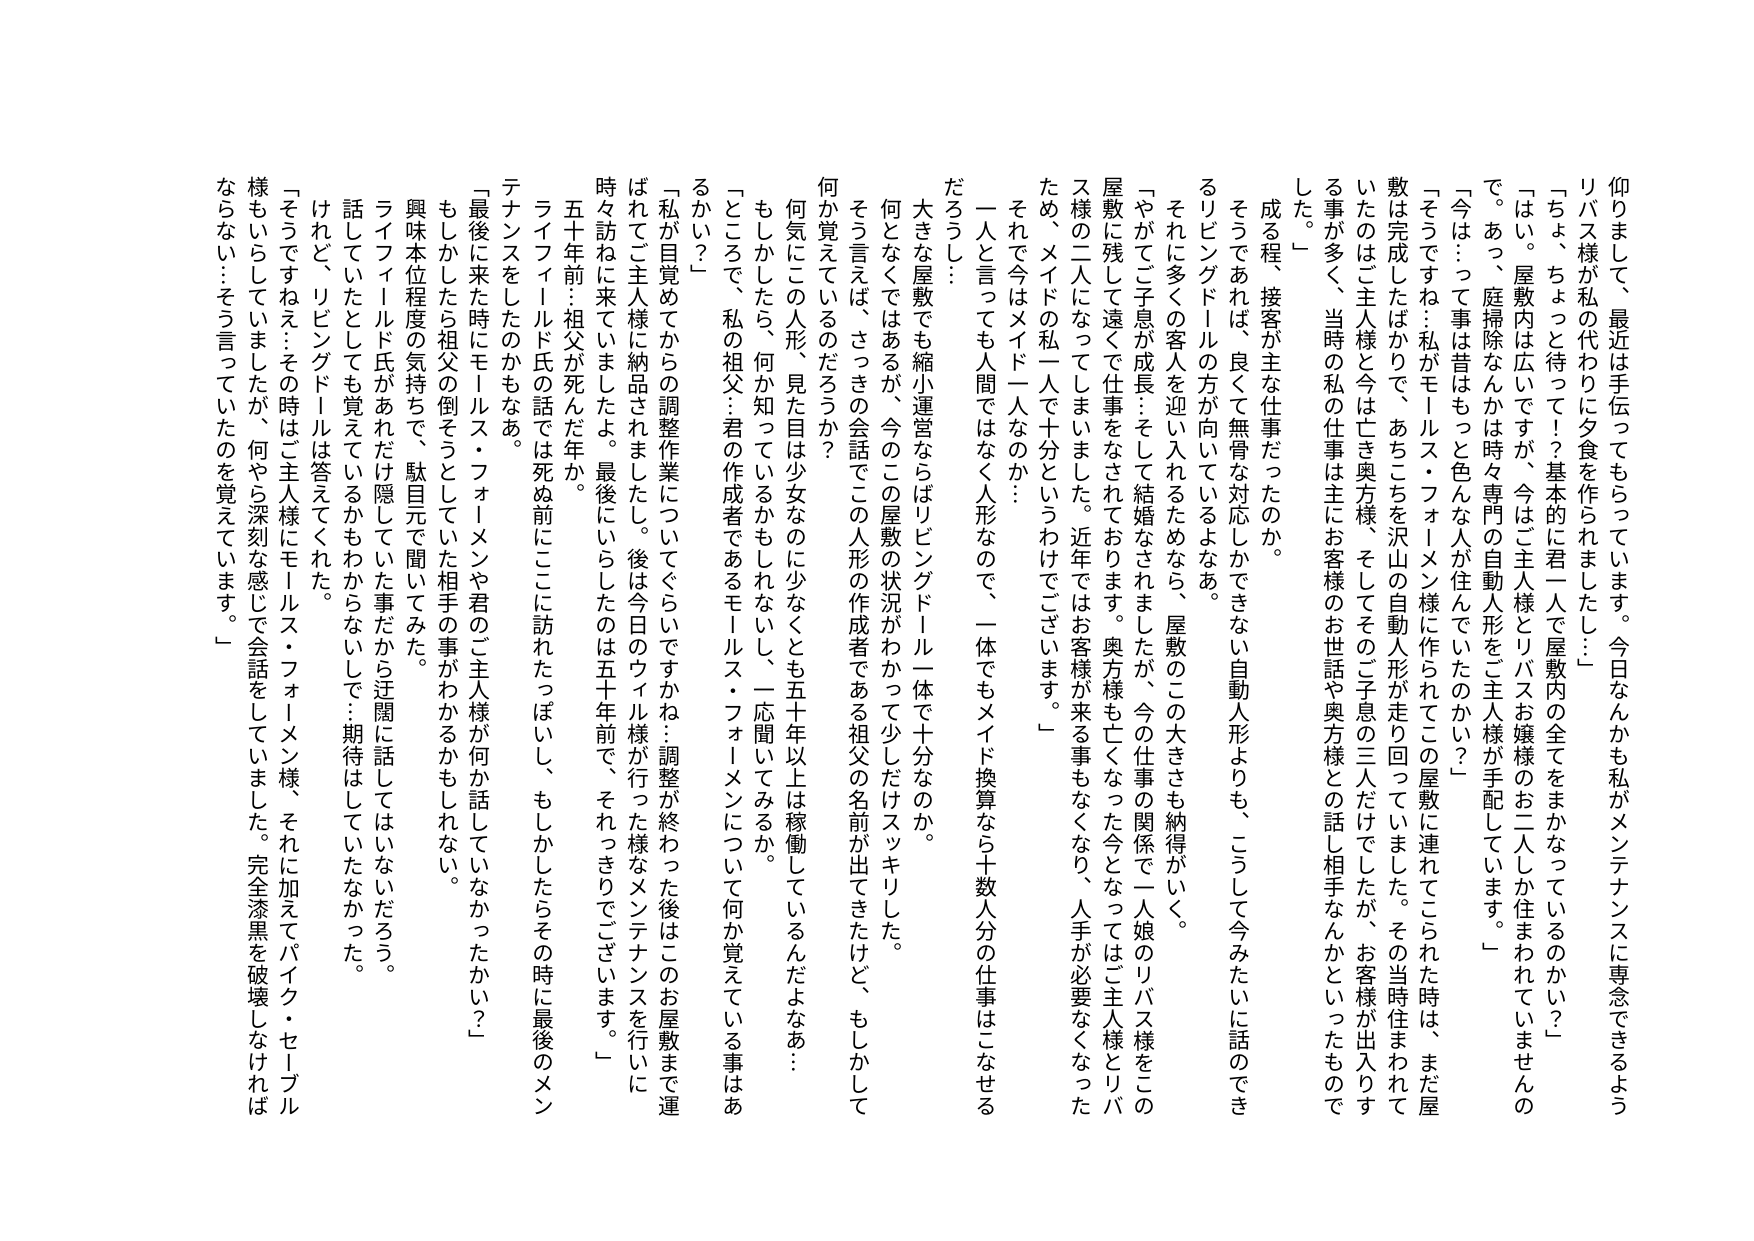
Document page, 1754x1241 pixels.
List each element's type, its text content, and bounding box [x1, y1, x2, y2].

text もしかしたら、何か知っているかもしれないし、一応聞いてみるか。 [749, 176, 781, 1122]
text 「今は…って事は昔はもっと色んな人が住んでいたのかい？」 [1446, 176, 1477, 1122]
text 「はい、私普段はこの屋敷内でメイドとしての仕事を行っております。普段ならば掃除、炊事、洗濯なんかは全て私が行っているのですが、ここ数年はリバスお嬢様が『私もやってみたい』と仰りまして、最近は手伝ってもらっています。今日なんかも私がメンテナンスに専念できるようリバス様が私の代わりに夕食を作られましたし…」 [1572, 176, 1636, 1122]
text そうであれば、良くて無骨な対応しかできない自動人形よりも、こうして今みたいに話のできるリビングドールの方が向いているよなあ。 [1192, 176, 1256, 1122]
text 大きな屋敷でも縮小運営ならばリビングドール一体で十分なのか。 [907, 176, 939, 1122]
text もしかしたら祖父の倒そうとしていた相手の事がわかるかもしれない。 [432, 176, 464, 1122]
text 「ちょ、ちょっと待って！？基本的に君一人で屋敷内の全てをまかなっているのかい？」 [1541, 176, 1572, 1122]
text 「はい。屋敷内は広いですが、今はご主人様とリバスお嬢様のお二人しか住まわれていませんので。あっ、庭掃除なんかは時々専門の自動人形をご主人様が手配しています。」 [1477, 176, 1541, 1122]
text 「そうですねえ…その時はご主人様にモールス・フォーメン様、それに加えてパイク・セーブル様もいらしていましたが、何やら深刻な感じで会話をしていました。完全漆黒を破壊しなければならない…そう言っていたのを覚えています。」 [211, 176, 306, 1122]
text ライフィールド氏があれだけ隠していた事だから迂闊に話してはいないだろう。 [369, 176, 401, 1122]
text 「ところで、私の祖父…君の作成者であるモールス・フォーメンについて何か覚えている事はあるかい？」 [686, 176, 749, 1122]
text 「そうですね…私がモールス・フォーメン様に作られてこの屋敷に連れてこられた時は、まだ屋敷は完成したばかりで、あちこちを沢山の自動人形が走り回っていました。その当時住まわれていたのはご主人様と今は亡き奥方様、そしてそのご子息の三人だけでしたが、お客様が出入りする事が多く、当時の私の仕事は主にお客様のお世話や奥方様との話し相手なんかといったものでした。」 [1287, 176, 1446, 1122]
text 「最後に来た時にモールス・フォーメンや君のご主人様が何か話していなかったかい？」 [464, 176, 496, 1122]
text 話していたとしても覚えているかもわからないしで…期待はしていたなかった。 [337, 176, 369, 1122]
text そう言えば、さっきの会話でこの人形の作成者である祖父の名前が出てきたけど、もしかして何か覚えているのだろうか？ [812, 176, 876, 1122]
text それに多くの客人を迎い入れるためなら、屋敷のこの大きさも納得がいく。 [1161, 176, 1192, 1122]
text 「私が目覚めてからの調整作業についてぐらいですかね…調整が終わった後はこのお屋敷まで運ばれてご主人様に納品されましたし。後は今日のウィル様が行った様なメンテナンスを行いに時々訪ねに来ていましたよ。最後にいらしたのは五十年前で、それっきりでございます。」 [591, 176, 686, 1122]
text 「やがてご子息が成長…そして結婚なされましたが、今の仕事の関係で一人娘のリバス様をこの屋敷に残して遠くで仕事をなされております。奥方様も亡くなった今となってはご主人様とリバス様の二人になってしまいました。近年ではお客様が来る事もなくなり、人手が必要なくなったため、メイドの私一人で十分というわけでございます。」 [1034, 176, 1161, 1122]
text 一人と言っても人間ではなく人形なので、一体でもメイド換算なら十数人分の仕事はこなせるだろうし… [939, 176, 1002, 1122]
text 興味本位程度の気持ちで、駄目元で聞いてみた。 [401, 176, 432, 1122]
text けれど、リビングドールは答えてくれた。 [306, 176, 337, 1122]
text 何気にこの人形、見た目は少女なのに少なくとも五十年以上は稼働しているんだよなあ… [781, 176, 812, 1122]
text 何となくではあるが、今のこの屋敷の状況がわかって少しだけスッキリした。 [876, 176, 907, 1122]
text 成る程、接客が主な仕事だったのか。 [1256, 176, 1287, 1122]
text ライフィールド氏の話では死ぬ前にここに訪れたっぽいし、もしかしたらその時に最後のメンテナンスをしたのかもなあ。 [496, 176, 559, 1122]
text 五十年前…祖父が死んだ年か。 [559, 176, 591, 1122]
text それで今はメイド一人なのか… [1002, 176, 1034, 1122]
